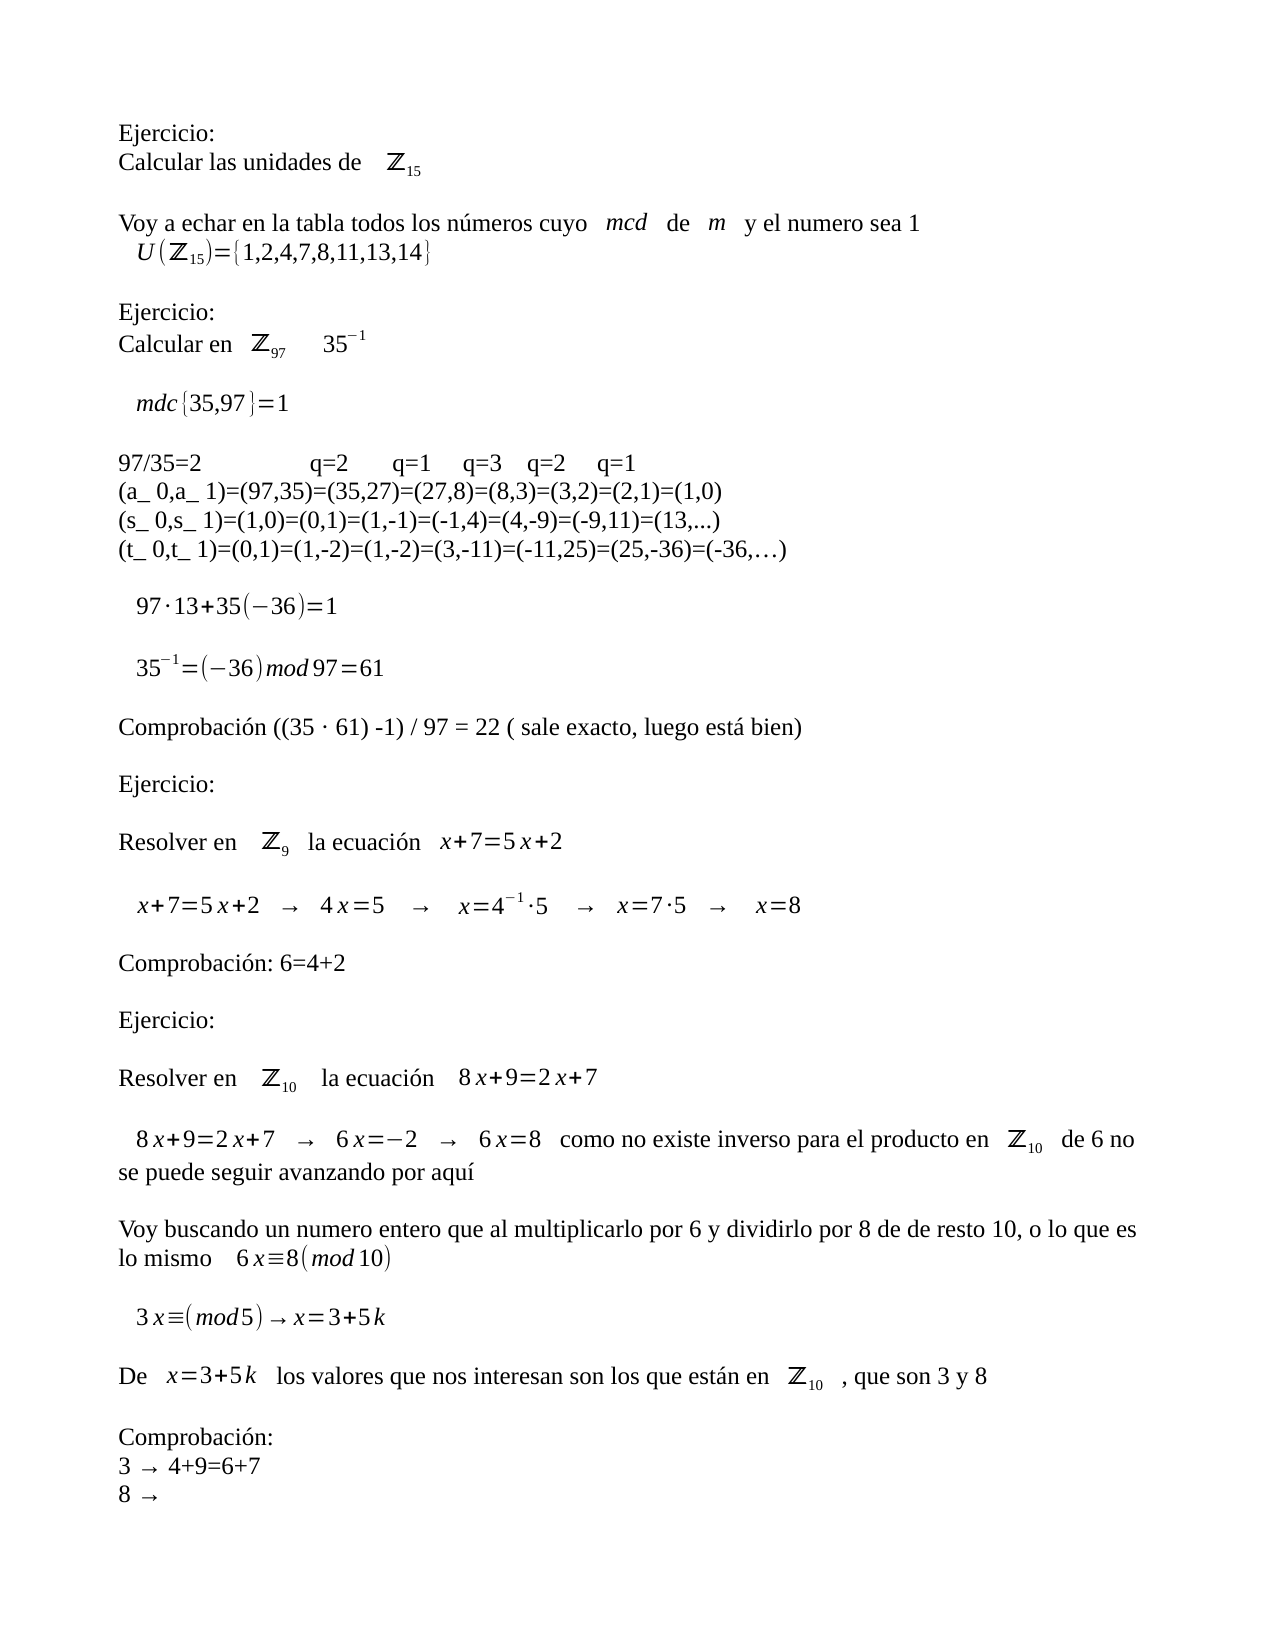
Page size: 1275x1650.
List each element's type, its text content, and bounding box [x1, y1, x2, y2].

text (t_ 0,t_ 1)=(0,1)=(1,-2)=(1,-2)=(3,-11)=(-11,25)=(25,-36)=(-36,…) [118, 534, 1157, 563]
text Voy a echar en la tabla todos los números cuyodey el numero sea 1 [118, 208, 1157, 237]
text Ejercicio: [118, 118, 1157, 147]
text Calcular las unidades de [118, 147, 1157, 179]
text →→como no existe inverso para el producto ende 6 no se puede seguir avanzando por aquí [118, 1124, 1157, 1185]
text Voy buscando un numero entero que al multiplicarlo por 6 y dividirlo por 8 de de resto 10, o lo que es lo mismo [118, 1214, 1157, 1273]
text Comprobación ((35 · 61) -1) / 97 = 22 ( sale exacto, luego está bien) [118, 712, 1157, 741]
text Resolver en la ecuación [118, 1063, 1157, 1095]
text (a_ 0,a_ 1)=(97,35)=(35,27)=(27,8)=(8,3)=(3,2)=(2,1)=(1,0) [118, 476, 1157, 505]
text Calcular en [118, 326, 1157, 361]
text Resolver en la ecuación [118, 827, 1157, 859]
text → → →→ [118, 888, 1157, 919]
text Comprobación: [118, 1422, 1157, 1451]
text Delos valores que nos interesan son los que están en, que son 3 y 8 [118, 1361, 1157, 1393]
text 97/35=2 q=2 q=1 q=3 q=2 q=1 [118, 448, 1157, 476]
text Ejercicio: [118, 1006, 1157, 1034]
text 8 → [118, 1479, 1157, 1508]
text (s_ 0,s_ 1)=(1,0)=(0,1)=(1,-1)=(-1,4)=(4,-9)=(-9,11)=(13,...) [118, 505, 1157, 534]
text 3 → 4+9=6+7 [118, 1451, 1157, 1479]
text Ejercicio: [118, 297, 1157, 326]
text Comprobación: 6=4+2 [118, 948, 1157, 977]
text Ejercicio: [118, 769, 1157, 798]
